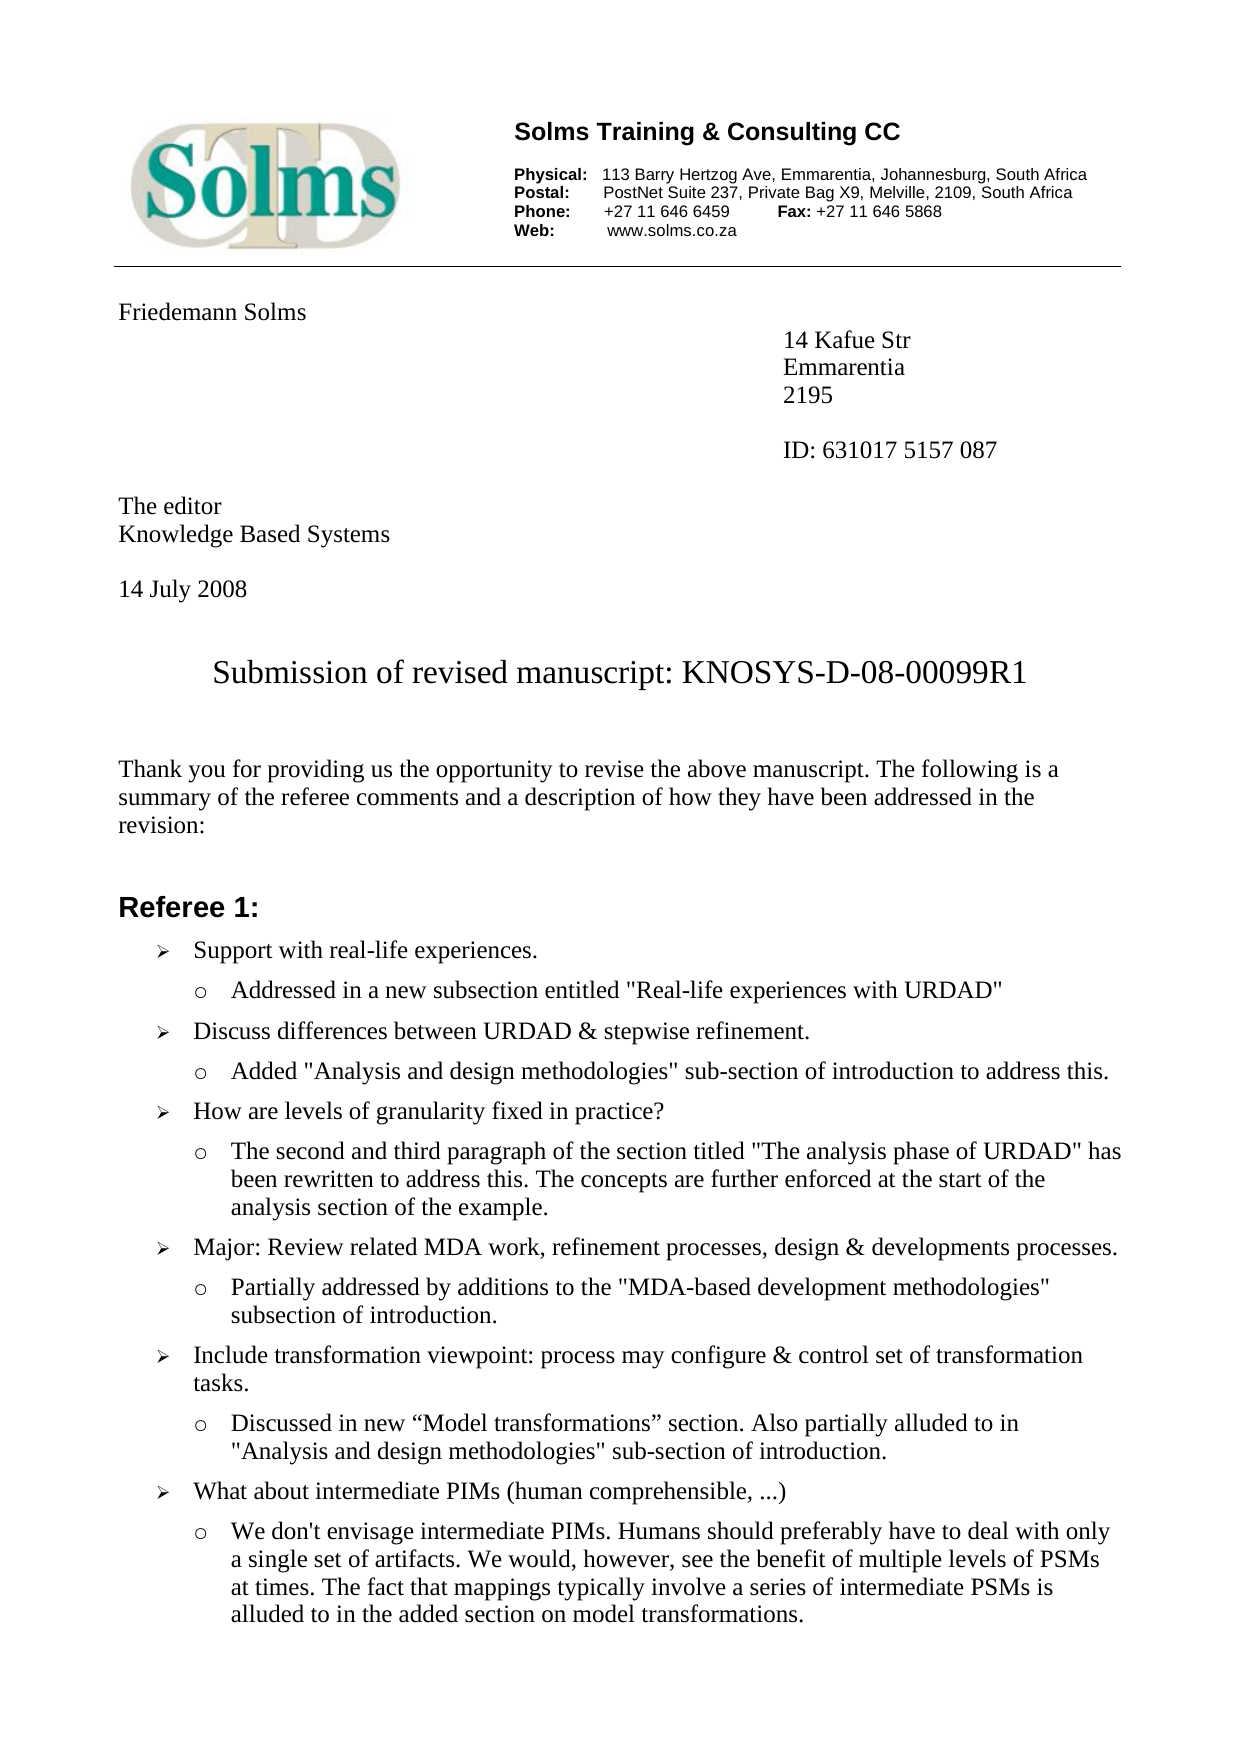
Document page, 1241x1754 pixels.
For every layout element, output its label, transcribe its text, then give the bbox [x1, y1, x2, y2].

list Added "Analysis and design methodologies" sub-section of introduction to address this. [193, 1057, 1122, 1085]
list Discussed in new “Model transformations” section. Also partially alluded to in "Analysis and design methodologies" sub-section of introduction. [193, 1409, 1122, 1464]
text 2195 [118, 381, 1122, 409]
list Addressed in a new subsection entitled "Real-life experiences with URDAD" [193, 977, 1122, 1004]
text 14 July 2008 [118, 575, 1122, 603]
list What about intermediate PIMs (human comprehensible, ...) [156, 1477, 1122, 1505]
list Support with real-life experiences. [156, 936, 1122, 964]
text Thank you for providing us the opportunity to revise the above manuscript. The following is a summary of the referee comments and a description of how they have been addressed in the revision: [118, 755, 1122, 838]
list We don't envisage intermediate PIMs. Humans should preferably have to deal with only a single set of artifacts. We would, however, see the benefit of multiple levels of PSMs at times. The fact that mappings typically involve a series of intermediate PSMs is alluded to in the added section on model transformations. [193, 1517, 1122, 1628]
list Discuss differences between URDAD & stepwise refinement. [156, 1017, 1122, 1044]
subtitle Referee 1: [118, 891, 1122, 924]
text The editor [118, 492, 1122, 520]
picture [121, 118, 410, 254]
text Emmarentia [118, 353, 1122, 381]
text ID: 631017 5157 087 [118, 437, 1122, 464]
text Submission of revised manuscript: KNOSYS-D-08-00099R1 [118, 654, 1122, 691]
text Knowledge Based Systems [118, 520, 1122, 547]
list Include transformation viewpoint: process may configure & control set of transformation tasks. [156, 1341, 1122, 1397]
text 14 Kafue Str [118, 326, 1122, 353]
list How are levels of granularity fixed in practice? [156, 1097, 1122, 1125]
text Friedemann Solms [118, 298, 1122, 326]
list The second and third paragraph of the section titled "The analysis phase of URDAD" has been rewritten to address this. The concepts are further enforced at the start of the analysis section of the example. [193, 1137, 1122, 1221]
list Major: Review related MDA work, refinement processes, design & developments processes. [156, 1233, 1122, 1261]
list Partially addressed by additions to the "MDA-based development methodologies" subsection of introduction. [193, 1273, 1122, 1329]
